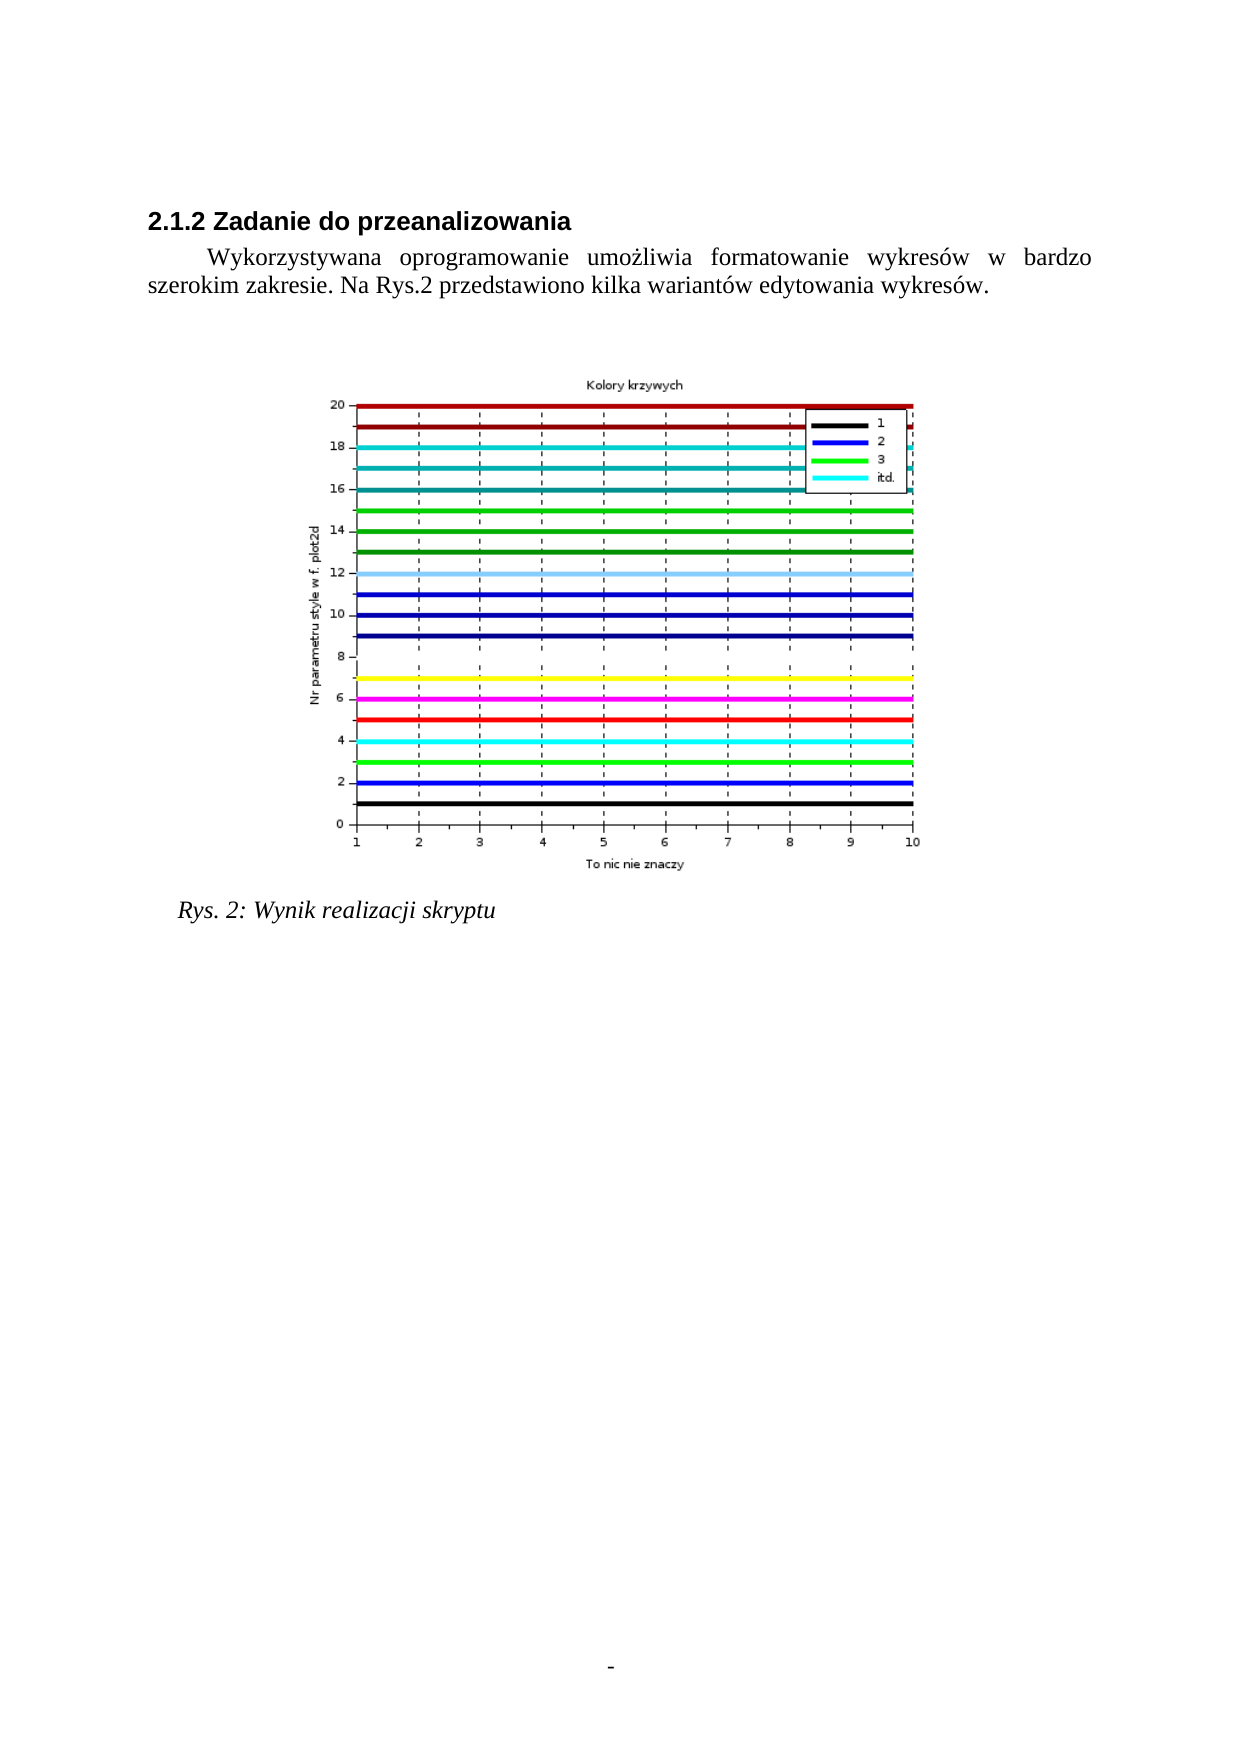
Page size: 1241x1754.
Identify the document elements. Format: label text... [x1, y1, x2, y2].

subtitle 2.1.2 Zadanie do przeanalizowania [148, 206, 1093, 235]
text Rys. 2: Wynik realizacji skryptu [177, 336, 1093, 923]
picture [264, 336, 1006, 895]
text Wykorzystywana oprogramowanie umożliwia formatowanie wykresów w bardzo szerokim zakresie. Na Rys.2 przedstawiono kilka wariantów edytowania wykresów. [148, 242, 1093, 299]
